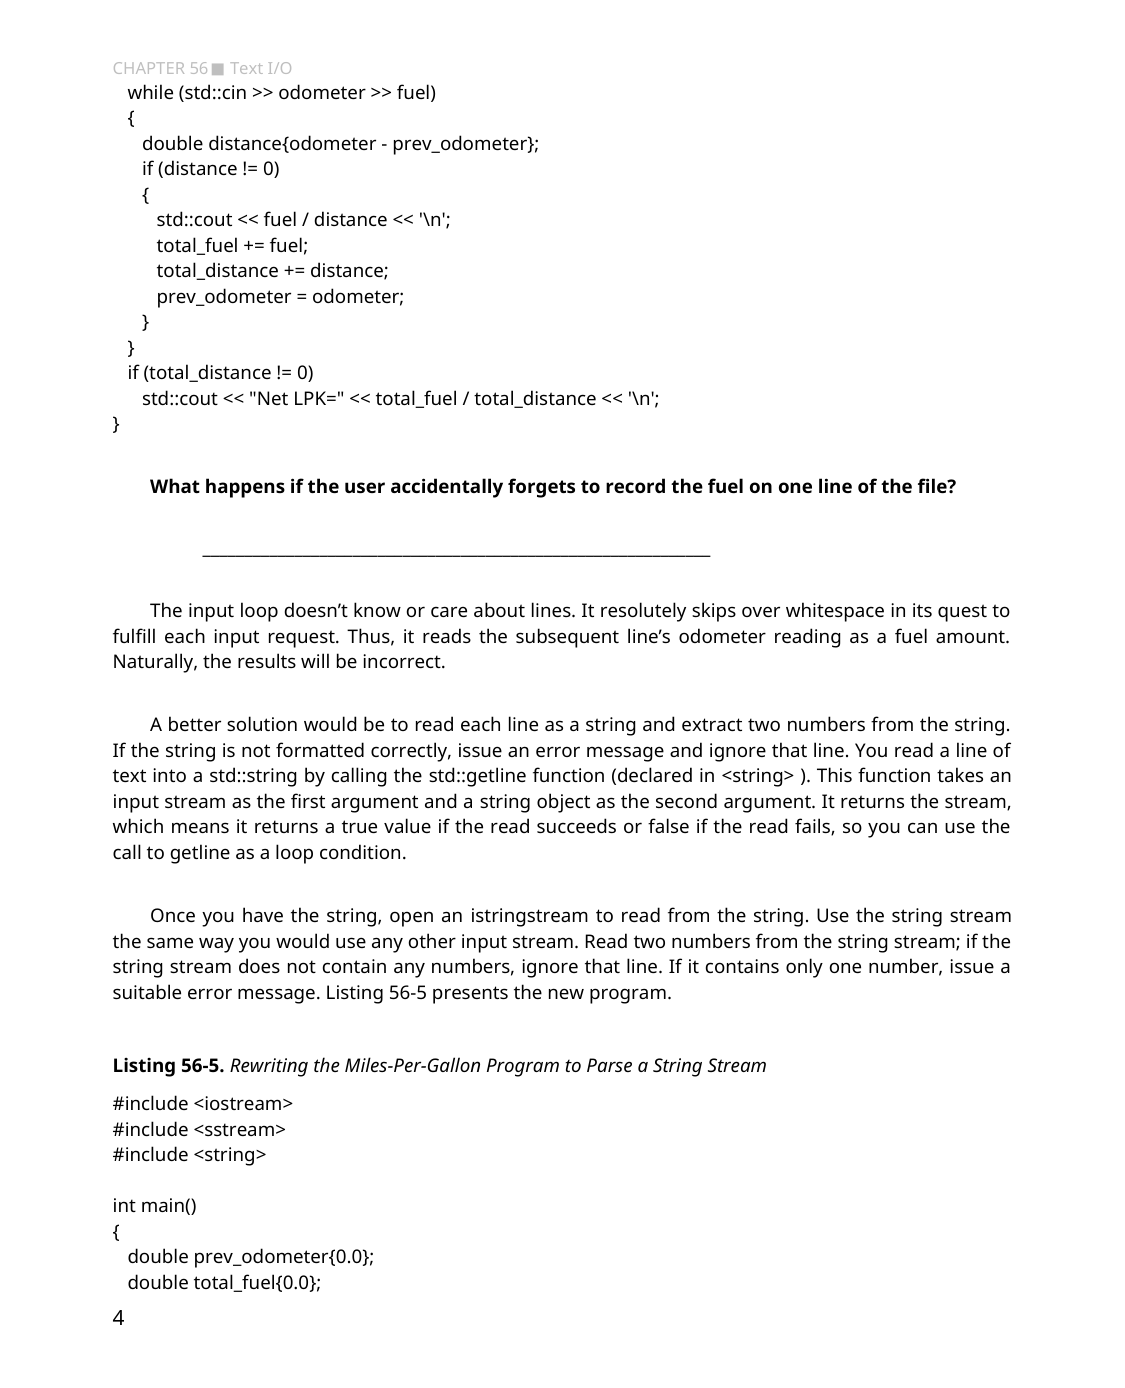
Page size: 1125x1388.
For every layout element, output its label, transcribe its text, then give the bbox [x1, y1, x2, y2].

text std::cout << "Net LPK=" << total_fuel / total_distance << '\n'; [112, 385, 1012, 411]
text if (distance != 0) [112, 156, 1012, 181]
text #include <iostream> [112, 1090, 1012, 1116]
list _____________________________________________________________ [202, 535, 1012, 560]
text prev_odometer = odometer; [112, 283, 1012, 309]
text The input loop doesn’t know or care about lines. It resolutely skips over whitespace in its quest to fulfill each input request. Thus, it reads the subsequent line’s odometer reading as a fuel amount. Naturally, the results will be incorrect. [112, 598, 1012, 674]
text } [112, 334, 1012, 360]
text std::cout << fuel / distance << '\n'; [112, 207, 1012, 232]
text { [112, 1218, 1012, 1243]
text A better solution would be to read each line as a string and extract two numbers from the string. If the string is not formatted correctly, issue an error message and ignore that line. You read a line of text into a std::string by calling the std::getline function (declared in <string> ). This function takes an input stream as the first argument and a string object as the second argument. It returns the stream, which means it returns a true value if the read succeeds or false if the read fails, so you can use the call to getline as a loop condition. [112, 712, 1012, 865]
text double total_fuel{0.0}; [112, 1269, 1012, 1294]
text total_distance += distance; [112, 258, 1012, 283]
text { [112, 104, 1012, 130]
text } [112, 309, 1012, 334]
text Once you have the string, open an istringstream to read from the string. Use the string stream the same way you would use any other input stream. Read two numbers from the string stream; if the string stream does not contain any numbers, ignore that line. If it contains only one number, issue a suitable error message. Listing 56-5 presents the new program. [112, 902, 1012, 1004]
text if (total_distance != 0) [112, 360, 1012, 385]
text #include <sstream> [112, 1116, 1012, 1141]
text } [112, 411, 1012, 436]
text double distance{odometer - prev_odometer}; [112, 130, 1012, 156]
text total_fuel += fuel; [112, 232, 1012, 258]
text { [112, 181, 1012, 207]
text Listing 56-5. Rewriting the Miles-Per-Gallon Program to Parse a String Stream [112, 1052, 1012, 1078]
text int main() [112, 1192, 1012, 1218]
text double prev_odometer{0.0}; [112, 1243, 1012, 1269]
text What happens if the user accidentally forgets to record the fuel on one line of the file? [112, 474, 1012, 499]
text while (std::cin >> odometer >> fuel) [112, 79, 1012, 104]
text #include <string> [112, 1141, 1012, 1167]
